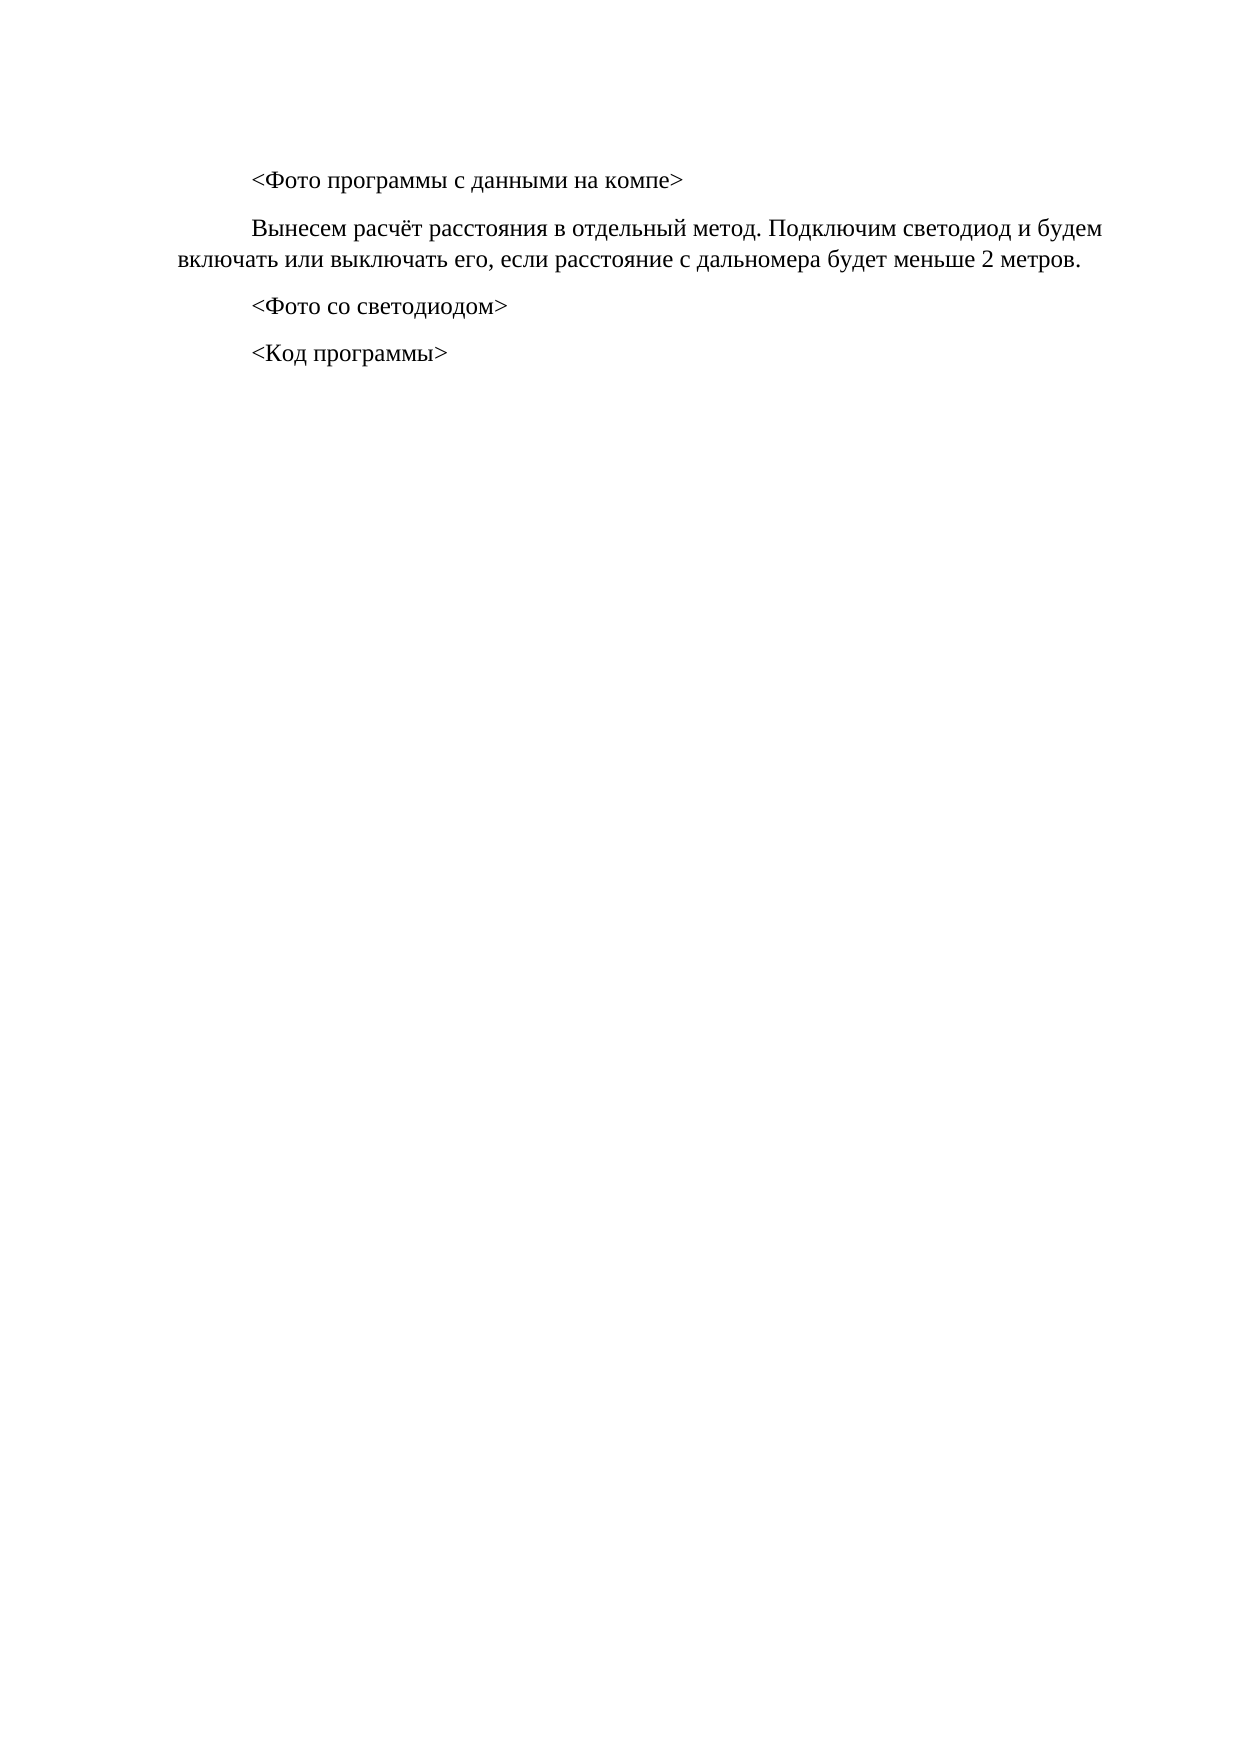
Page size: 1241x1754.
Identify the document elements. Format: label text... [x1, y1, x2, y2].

text <Фото программы с данными на компе> [177, 166, 1152, 194]
text Вынесем расчёт расстояния в отдельный метод. Подключим светодиод и будем включать или выключать его, если расстояние с дальномера будет меньше 2 метров. [177, 213, 1152, 272]
text <Код программы> [177, 338, 1152, 367]
text <Фото со светодиодом> [177, 291, 1152, 320]
